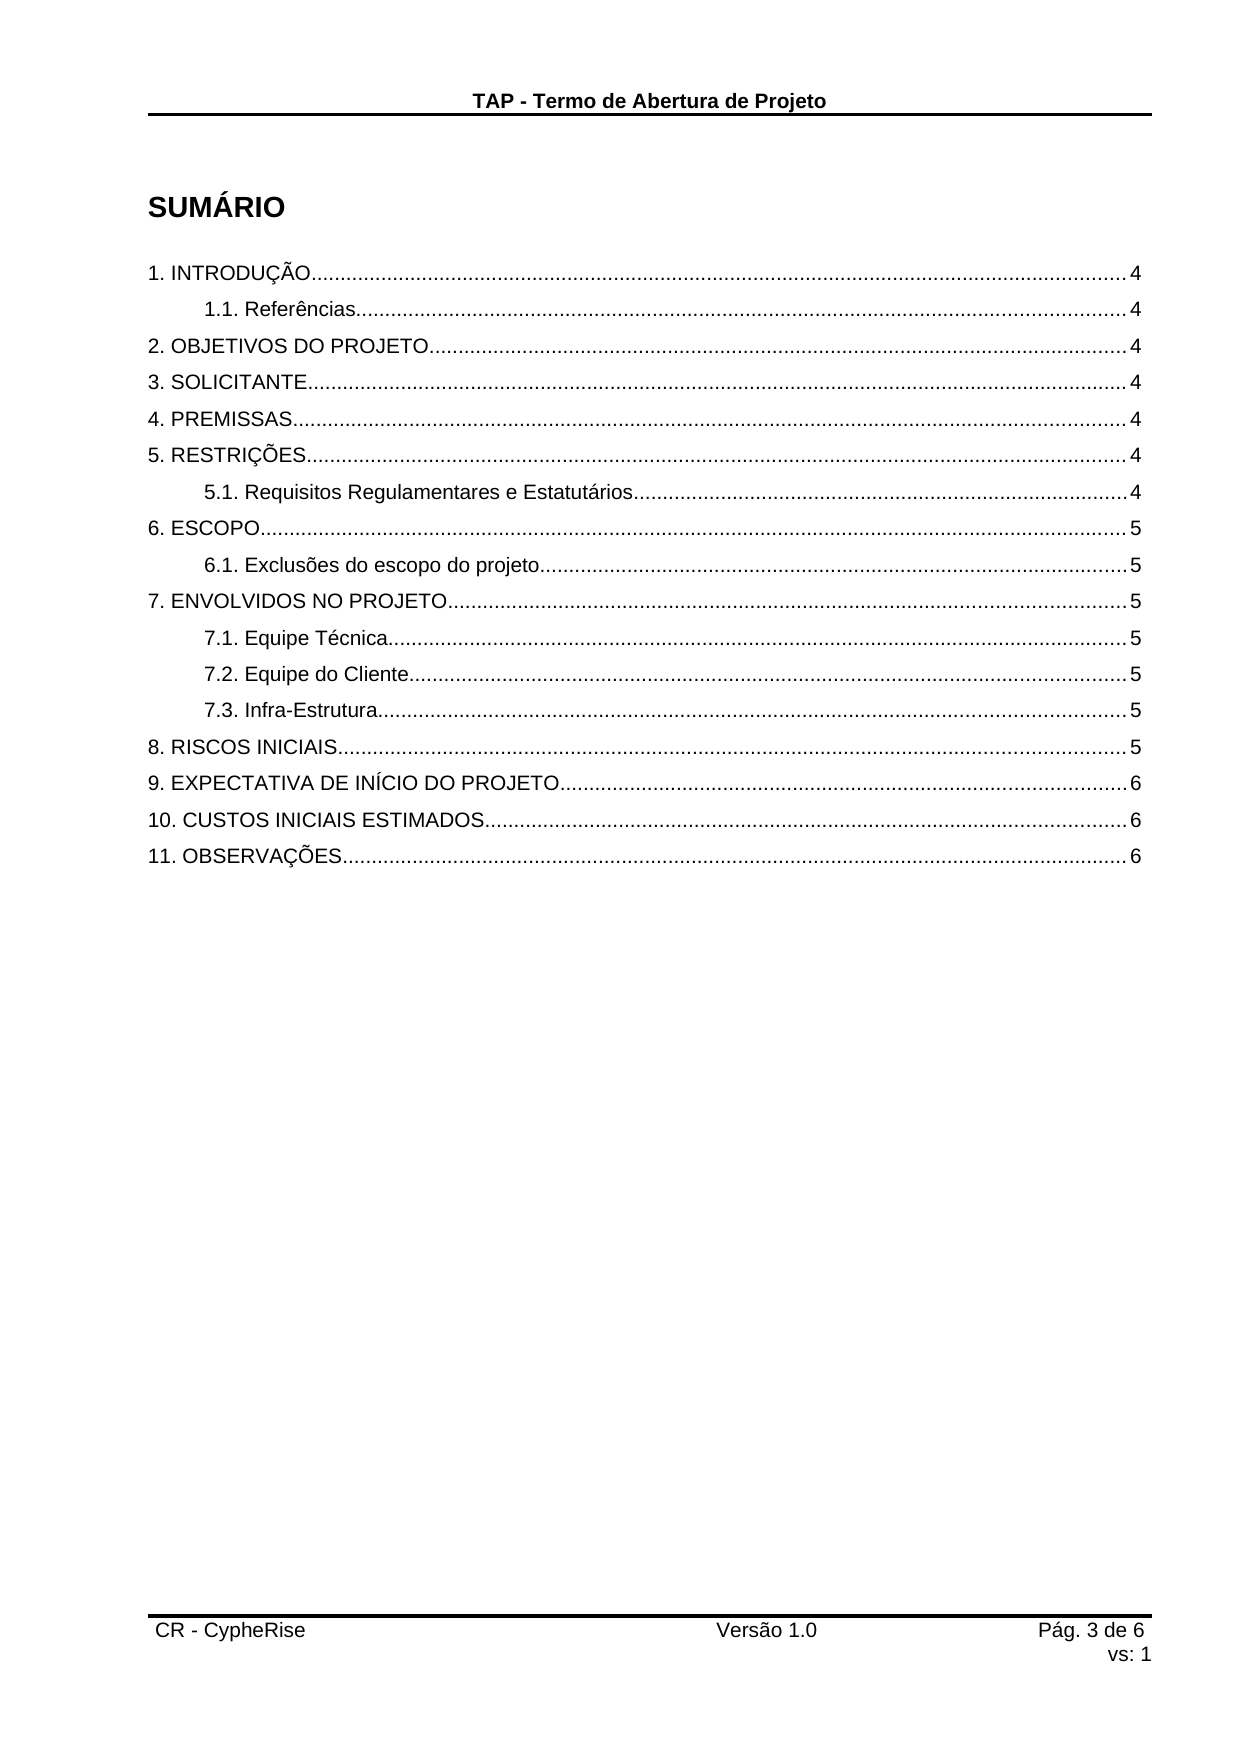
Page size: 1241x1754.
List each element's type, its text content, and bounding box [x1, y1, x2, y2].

text 9. EXPECTATIVA DE INÍCIO DO PROJETO 6 [148, 771, 1152, 795]
text 8. Riscos iniciais 5 [148, 735, 1152, 759]
text 3. SOLICITANTE 4 [148, 370, 1152, 394]
text 6. Escopo 5 [148, 516, 1152, 540]
text 2. Objetivos do Projeto 4 [148, 334, 1152, 358]
title SUMÁRIO [148, 190, 1152, 223]
text 5.1. Requisitos Regulamentares e Estatutários 4 [204, 479, 1152, 503]
text 11. observações 6 [148, 844, 1152, 868]
text 7.3. Infra-Estrutura 5 [204, 698, 1152, 722]
text 5. Restrições 4 [148, 443, 1152, 467]
text 6.1. Exclusões do escopo do projeto 5 [204, 552, 1152, 576]
text 4. Premissas 4 [148, 407, 1152, 431]
text 7.2. Equipe do Cliente 5 [204, 662, 1152, 686]
text 1.1. Referências 4 [204, 297, 1152, 321]
text 1. Introdução 4 [148, 261, 1152, 285]
text 7.1. Equipe Técnica 5 [204, 625, 1152, 649]
text 10. custos iniciais estimados 6 [148, 808, 1152, 832]
text 7. Envolvidos no Projeto 5 [148, 589, 1152, 613]
